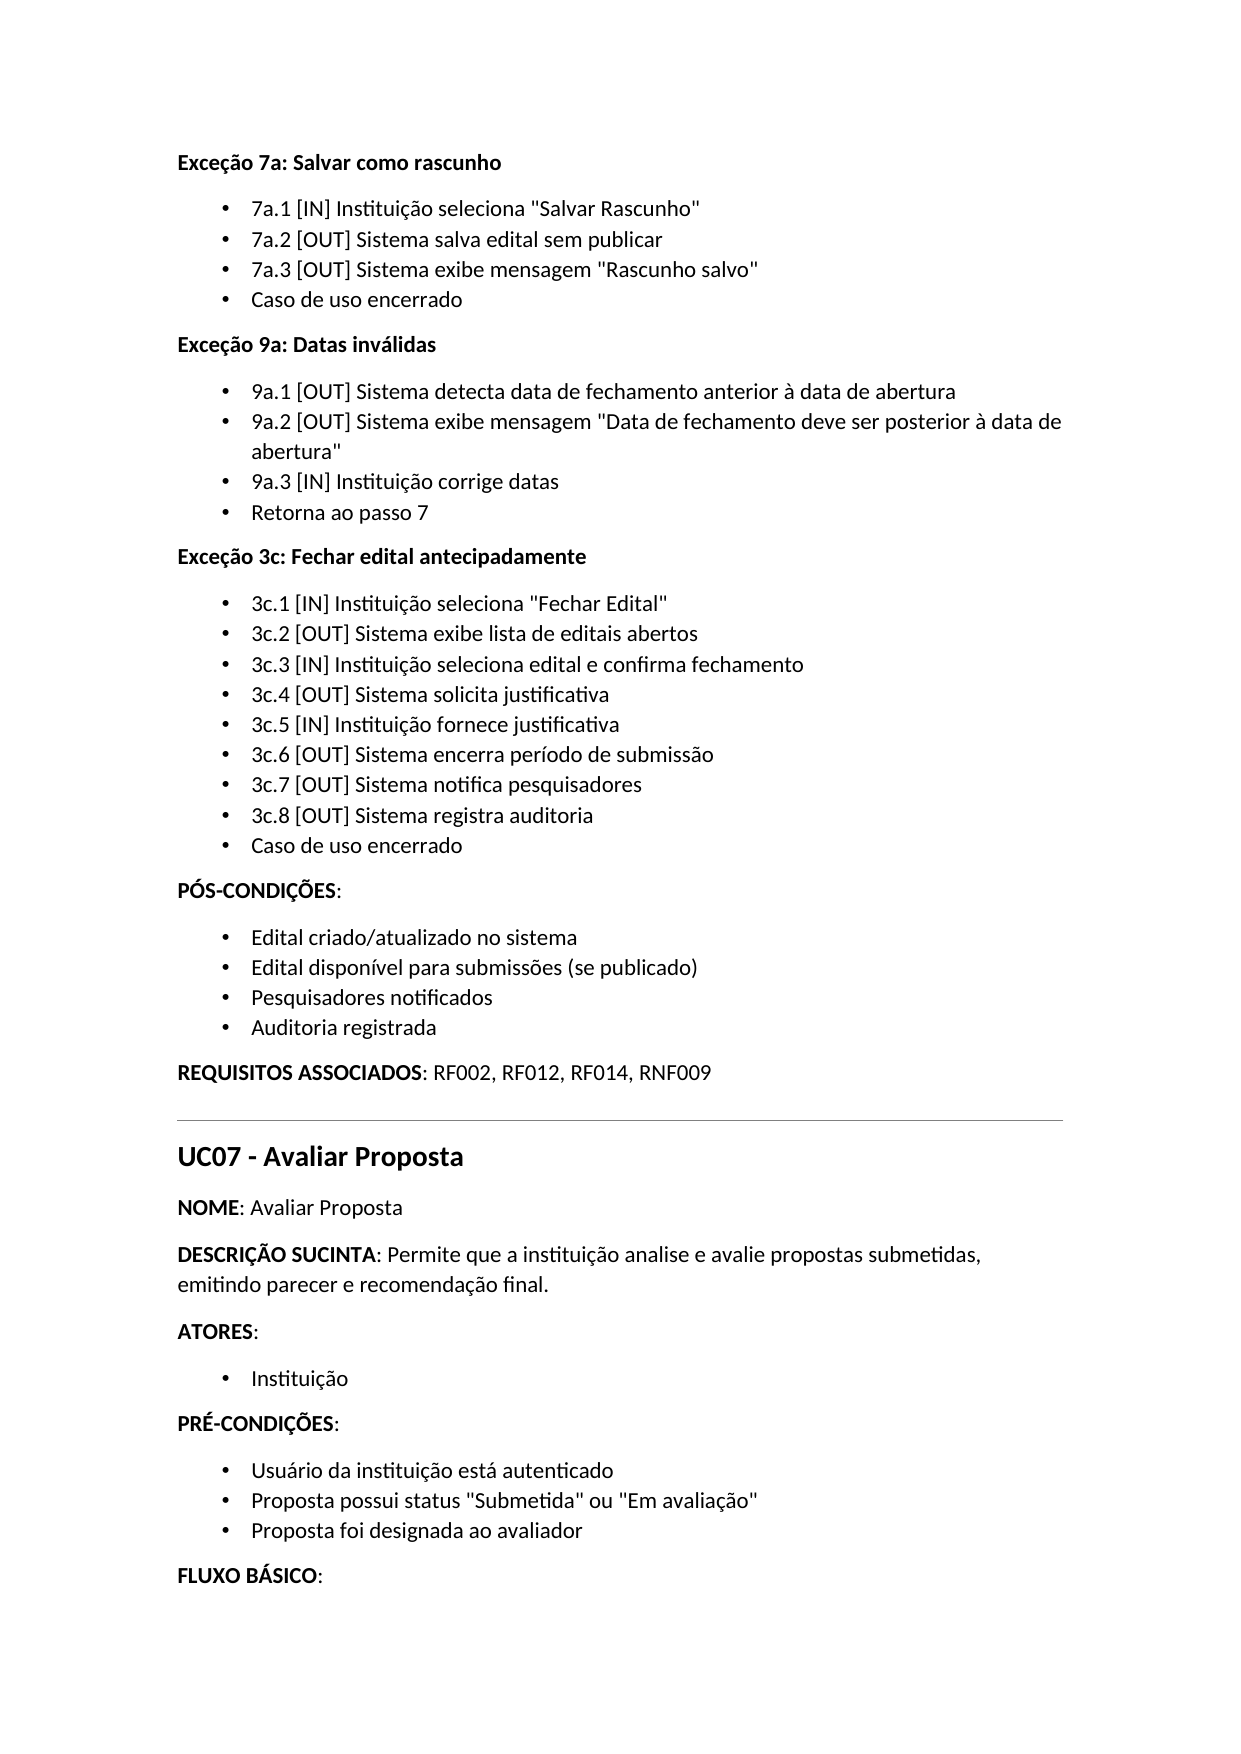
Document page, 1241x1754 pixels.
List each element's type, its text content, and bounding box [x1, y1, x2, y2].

list 3c.1 [IN] Instituição seleciona "Fechar Edital" [222, 589, 1063, 617]
list Auditoria registrada [222, 1013, 1063, 1041]
text PRÉ-CONDIÇÕES: [177, 1409, 1063, 1437]
text PÓS-CONDIÇÕES: [177, 876, 1063, 904]
list Proposta foi designada ao avaliador [222, 1516, 1063, 1544]
list 3c.8 [OUT] Sistema registra auditoria [222, 801, 1063, 829]
text ATORES: [177, 1317, 1063, 1346]
list Proposta possui status "Submetida" ou "Em avaliação" [222, 1486, 1063, 1514]
list 7a.1 [IN] Instituição seleciona "Salvar Rascunho" [222, 194, 1063, 222]
text Exceção 7a: Salvar como rascunho [177, 148, 1063, 176]
text Exceção 3c: Fechar edital antecipadamente [177, 542, 1063, 570]
list 9a.1 [OUT] Sistema detecta data de fechamento anterior à data de abertura [222, 377, 1063, 405]
list 3c.7 [OUT] Sistema notifica pesquisadores [222, 771, 1063, 798]
list 7a.3 [OUT] Sistema exibe mensagem "Rascunho salvo" [222, 255, 1063, 283]
list Edital disponível para submissões (se publicado) [222, 953, 1063, 981]
list 3c.3 [IN] Instituição seleciona edital e confirma fechamento [222, 650, 1063, 678]
list 3c.5 [IN] Instituição fornece justificativa [222, 710, 1063, 738]
list Instituição [222, 1364, 1063, 1392]
subtitle UC07 - Avaliar Proposta [177, 1138, 1063, 1174]
list Caso de uso encerrado [222, 285, 1063, 313]
list 9a.3 [IN] Instituição corrige datas [222, 467, 1063, 495]
list Pesquisadores notificados [222, 983, 1063, 1011]
text NOME: Avaliar Proposta [177, 1193, 1063, 1222]
list 3c.2 [OUT] Sistema exibe lista de editais abertos [222, 619, 1063, 647]
text Exceção 9a: Datas inválidas [177, 330, 1063, 358]
list 3c.4 [OUT] Sistema solicita justificativa [222, 680, 1063, 708]
list Caso de uso encerrado [222, 831, 1063, 859]
list Edital criado/atualizado no sistema [222, 923, 1063, 951]
list Usuário da instituição está autenticado [222, 1456, 1063, 1484]
text FLUXO BÁSICO: [177, 1561, 1063, 1589]
list 7a.2 [OUT] Sistema salva edital sem publicar [222, 225, 1063, 253]
text REQUISITOS ASSOCIADOS: RF002, RF012, RF014, RNF009 [177, 1058, 1063, 1086]
list Retorna ao passo 7 [222, 498, 1063, 526]
list 9a.2 [OUT] Sistema exibe mensagem "Data de fechamento deve ser posterior à data de abertura" [222, 407, 1063, 465]
text DESCRIÇÃO SUCINTA: Permite que a instituição analise e avalie propostas submetidas, emitindo parecer e recomendação final. [177, 1240, 1063, 1299]
list 3c.6 [OUT] Sistema encerra período de submissão [222, 740, 1063, 768]
